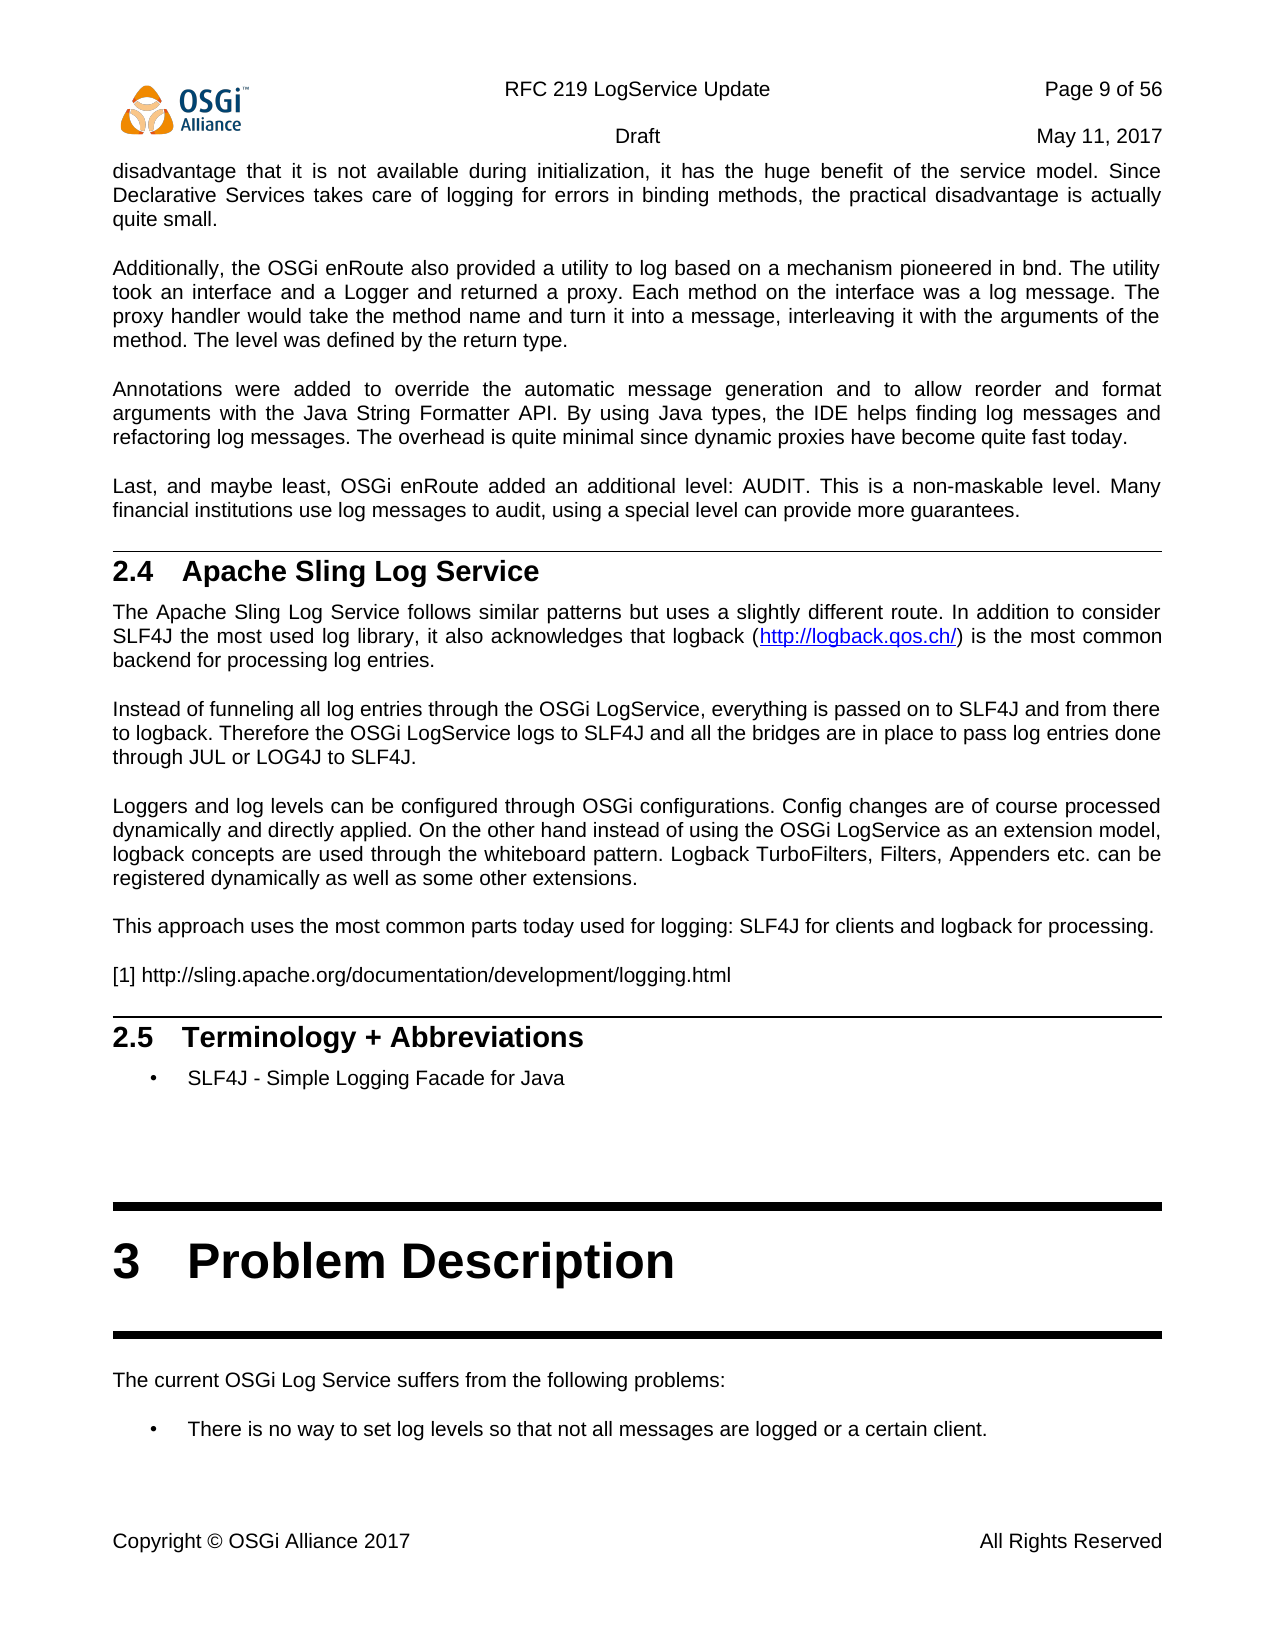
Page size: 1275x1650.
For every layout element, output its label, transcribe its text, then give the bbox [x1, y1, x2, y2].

text Last, and maybe least, OSGi enRoute added an additional level: AUDIT. This is a non-maskable level. Many financial institutions use log messages to audit, using a special level can provide more guarantees. [112, 473, 1162, 521]
text Loggers and log levels can be configured through OSGi configurations. Config changes are of course processed dynamically and directly applied. On the other hand instead of using the OSGi LogService as an extension model, logback concepts are used through the whiteboard pattern. Logback TurboFilters, Filters, Appenders etc. can be registered dynamically as well as some other extensions. [112, 793, 1162, 889]
picture [113, 78, 257, 142]
list There is no way to set log levels so that not all messages are logged or a certain client. [150, 1417, 1162, 1441]
text [1] http://sling.apache.org/documentation/development/logging.html [112, 963, 1162, 987]
list SLF4J - Simple Logging Facade for Java [150, 1066, 1162, 1090]
subtitle Apache Sling Log Service [112, 552, 1162, 587]
text The current OSGi Log Service suffers from the following problems: [112, 1368, 1162, 1392]
text Annotations were added to override the automatic message generation and to allow reorder and format arguments with the Java String Formatter API. By using Java types, the IDE helps finding log messages and refactoring log messages. The overhead is quite minimal since dynamic proxies have become quite fast today. [112, 377, 1162, 448]
subtitle Terminology + Abbreviations [112, 1017, 1162, 1053]
text This approach uses the most common parts today used for logging: SLF4J for clients and logback for processing. [112, 914, 1162, 938]
text disadvantage that it is not available during initialization, it has the huge benefit of the service model. Since Declarative Services takes care of logging for errors in binding methods, the practical disadvantage is actually quite small. [112, 159, 1162, 231]
subtitle Problem Description [112, 1203, 1162, 1339]
text Instead of funneling all log entries through the OSGi LogService, everything is passed on to SLF4J and from there to logback. Therefore the OSGi LogService logs to SLF4J and all the bridges are in place to pass log entries done through JUL or LOG4J to SLF4J. [112, 697, 1162, 768]
text The Apache Sling Log Service follows similar patterns but uses a slightly different route. In addition to consider SLF4J the most used log library, it also acknowledges that logback (http://logback.qos.ch/) is the most common backend for processing log entries. [112, 600, 1162, 672]
text Additionally, the OSGi enRoute also provided a utility to log based on a mechanism pioneered in bnd. The utility took an interface and a Logger and returned a proxy. Each method on the interface was a log message. The proxy handler would take the method name and turn it into a message, interleaving it with the arguments of the method. The level was defined by the return type. [112, 256, 1162, 352]
